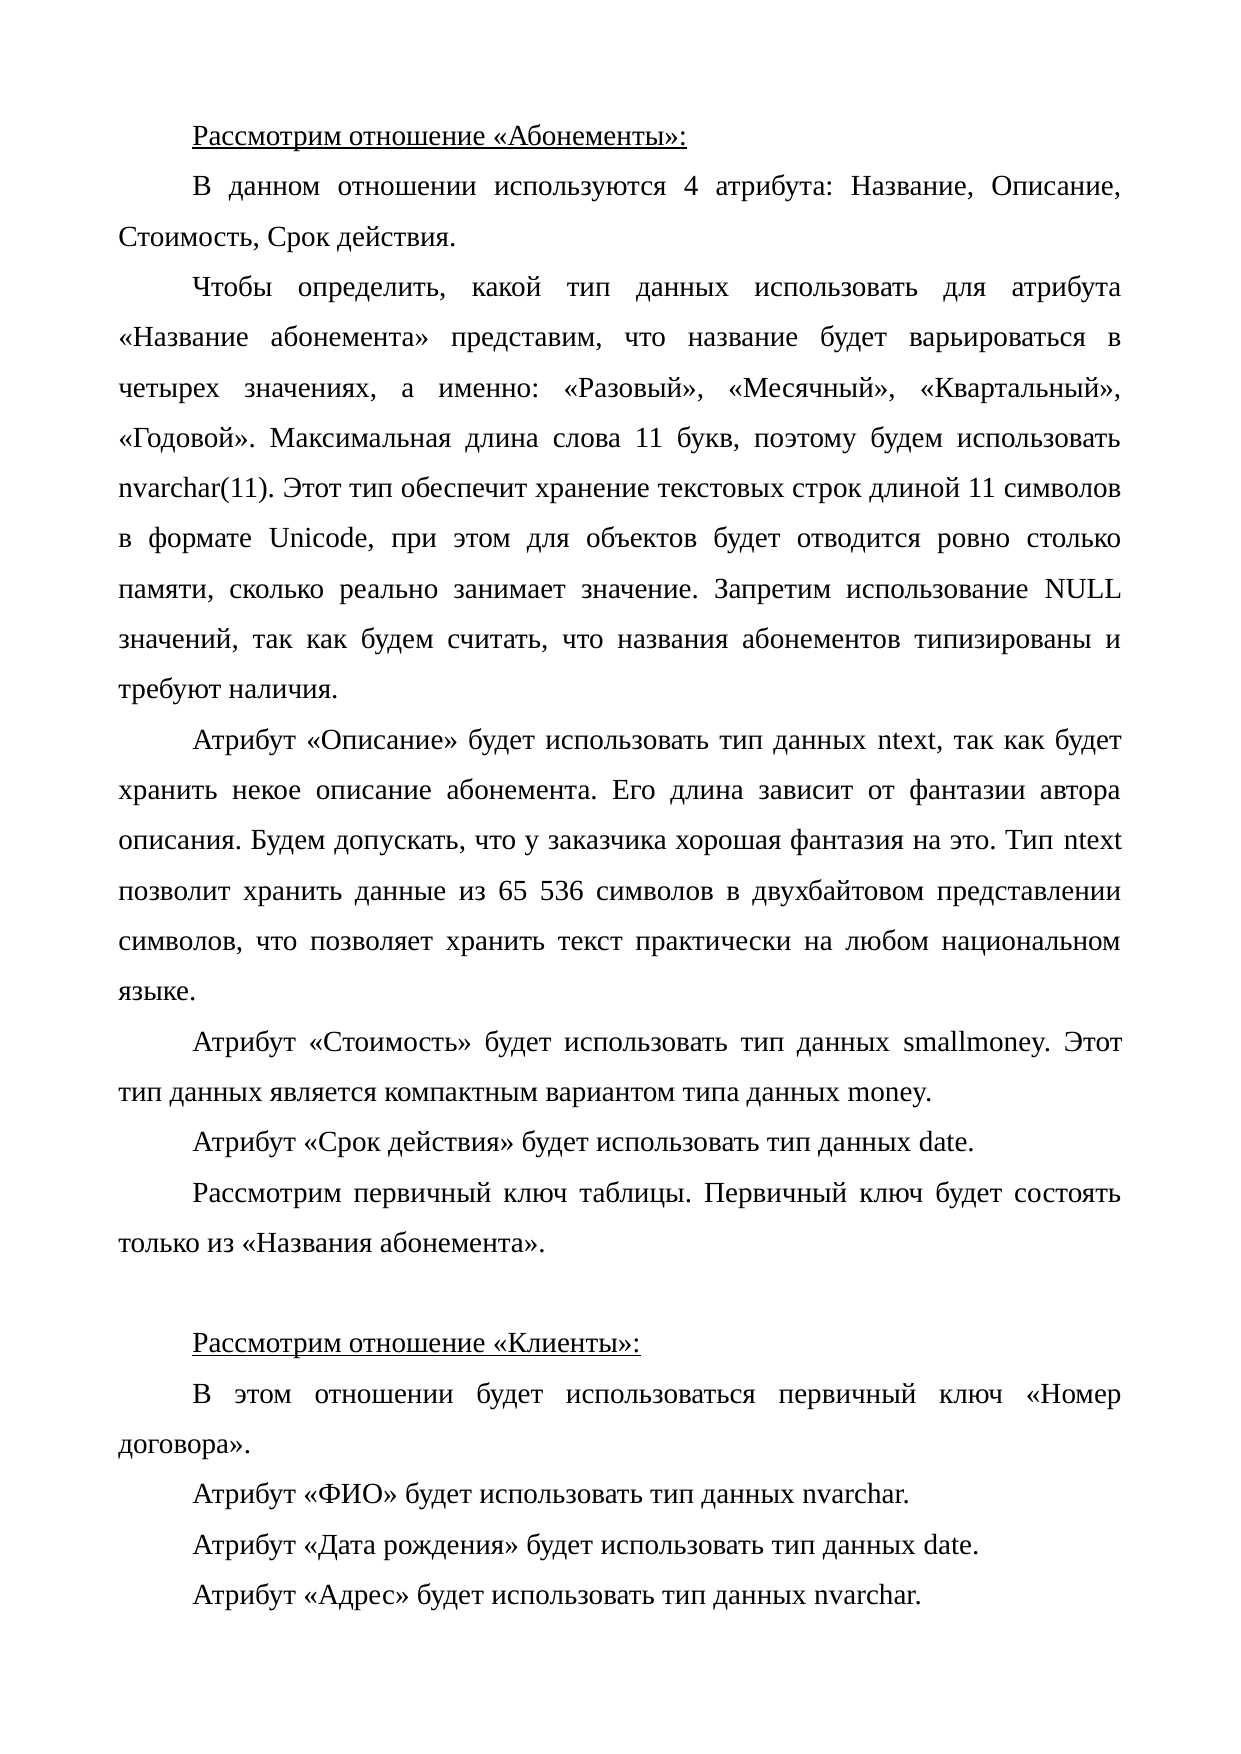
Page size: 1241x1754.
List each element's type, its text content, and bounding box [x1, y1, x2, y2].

text Атрибут «ФИО» будет использовать тип данных nvarchar. [118, 1477, 1122, 1510]
text В этом отношении будет использоваться первичный ключ «Номер договора». [118, 1376, 1122, 1460]
text Рассмотрим первичный ключ таблицы. Первичный ключ будет состоять только из «Названия абонемента». [118, 1175, 1122, 1258]
text Атрибут «Адрес» будет использовать тип данных nvarchar. [118, 1577, 1122, 1611]
text Рассмотрим отношение «Абонементы»: [118, 118, 1122, 152]
text Рассмотрим отношение «Клиенты»: [118, 1326, 1122, 1359]
text Чтобы определить, какой тип данных использовать для атрибута «Название абонемента» представим, что название будет варьироваться в четырех значениях, а именно: «Разовый», «Месячный», «Квартальный», «Годовой». Максимальная длина слова 11 букв, поэтому будем использовать nvarchar(11). Этот тип обеспечит хранение текстовых строк длиной 11 символов в формате Unicode, при этом для объектов будет отводится ровно столько памяти, сколько реально занимает значение. Запретим использование NULL значений, так как будем считать, что названия абонементов типизированы и требуют наличия. [118, 269, 1122, 705]
text Атрибут «Дата рождения» будет использовать тип данных date. [118, 1527, 1122, 1560]
text Атрибут «Описание» будет использовать тип данных ntext, так как будет хранить некое описание абонемента. Его длина зависит от фантазии автора описания. Будем допускать, что у заказчика хорошая фантазия на это. Тип ntext позволит хранить данные из 65 536 символов в двухбайтовом представлении символов, что позволяет хранить текст практически на любом национальном языке. [118, 722, 1122, 1007]
text Атрибут «Срок действия» будет использовать тип данных date. [118, 1124, 1122, 1158]
text В данном отношении используются 4 атрибута: Название, Описание, Стоимость, Срок действия. [118, 168, 1122, 252]
text Атрибут «Стоимость» будет использовать тип данных smallmoney. Этот тип данных является компактным вариантом типа данных money. [118, 1024, 1122, 1108]
